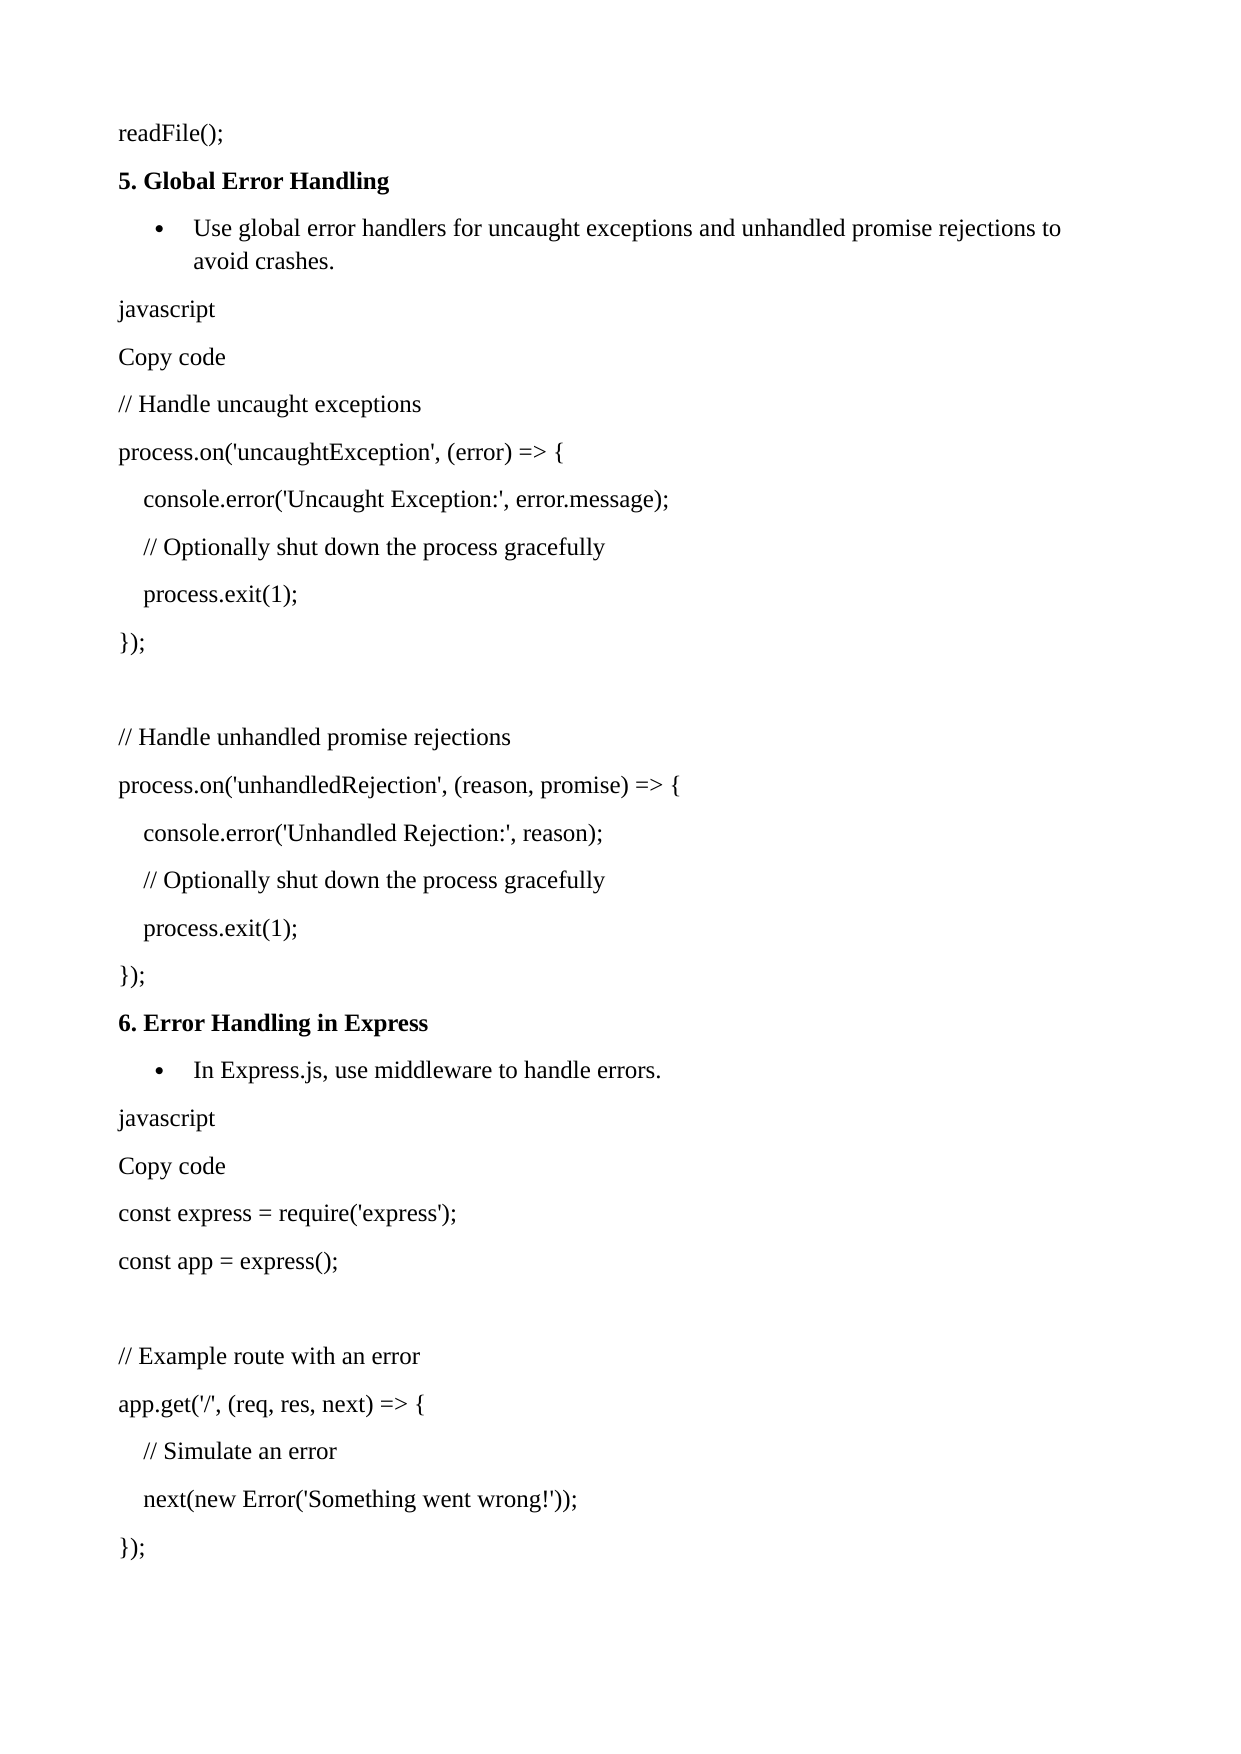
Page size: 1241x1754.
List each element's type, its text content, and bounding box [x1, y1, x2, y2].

text }); [118, 1532, 1122, 1560]
text const app = express(); [118, 1246, 1122, 1275]
text // Handle unhandled promise rejections [118, 722, 1122, 751]
text // Handle uncaught exceptions [118, 389, 1122, 418]
text Copy code [118, 342, 1122, 370]
text }); [118, 960, 1122, 989]
list Use global error handlers for uncaught exceptions and unhandled promise rejections to avoid crashes. [156, 213, 1122, 275]
text Copy code [118, 1151, 1122, 1179]
text // Optionally shut down the process gracefully [118, 532, 1122, 561]
text 5. Global Error Handling [118, 166, 1122, 194]
text // Simulate an error [118, 1436, 1122, 1465]
text process.on('unhandledRejection', (reason, promise) => { [118, 770, 1122, 799]
text console.error('Unhandled Rejection:', reason); [118, 818, 1122, 846]
text app.get('/', (req, res, next) => { [118, 1389, 1122, 1418]
text javascript [118, 294, 1122, 323]
text 6. Error Handling in Express [118, 1008, 1122, 1037]
list In Express.js, use middleware to handle errors. [156, 1056, 1122, 1084]
text const express = require('express'); [118, 1198, 1122, 1227]
text process.exit(1); [118, 579, 1122, 608]
text process.exit(1); [118, 913, 1122, 942]
text process.on('uncaughtException', (error) => { [118, 437, 1122, 466]
text javascript [118, 1103, 1122, 1132]
text readFile(); [118, 118, 1122, 147]
text console.error('Uncaught Exception:', error.message); [118, 484, 1122, 513]
text }); [118, 627, 1122, 656]
text // Optionally shut down the process gracefully [118, 865, 1122, 894]
text // Example route with an error [118, 1341, 1122, 1370]
text next(new Error('Something went wrong!')); [118, 1484, 1122, 1513]
